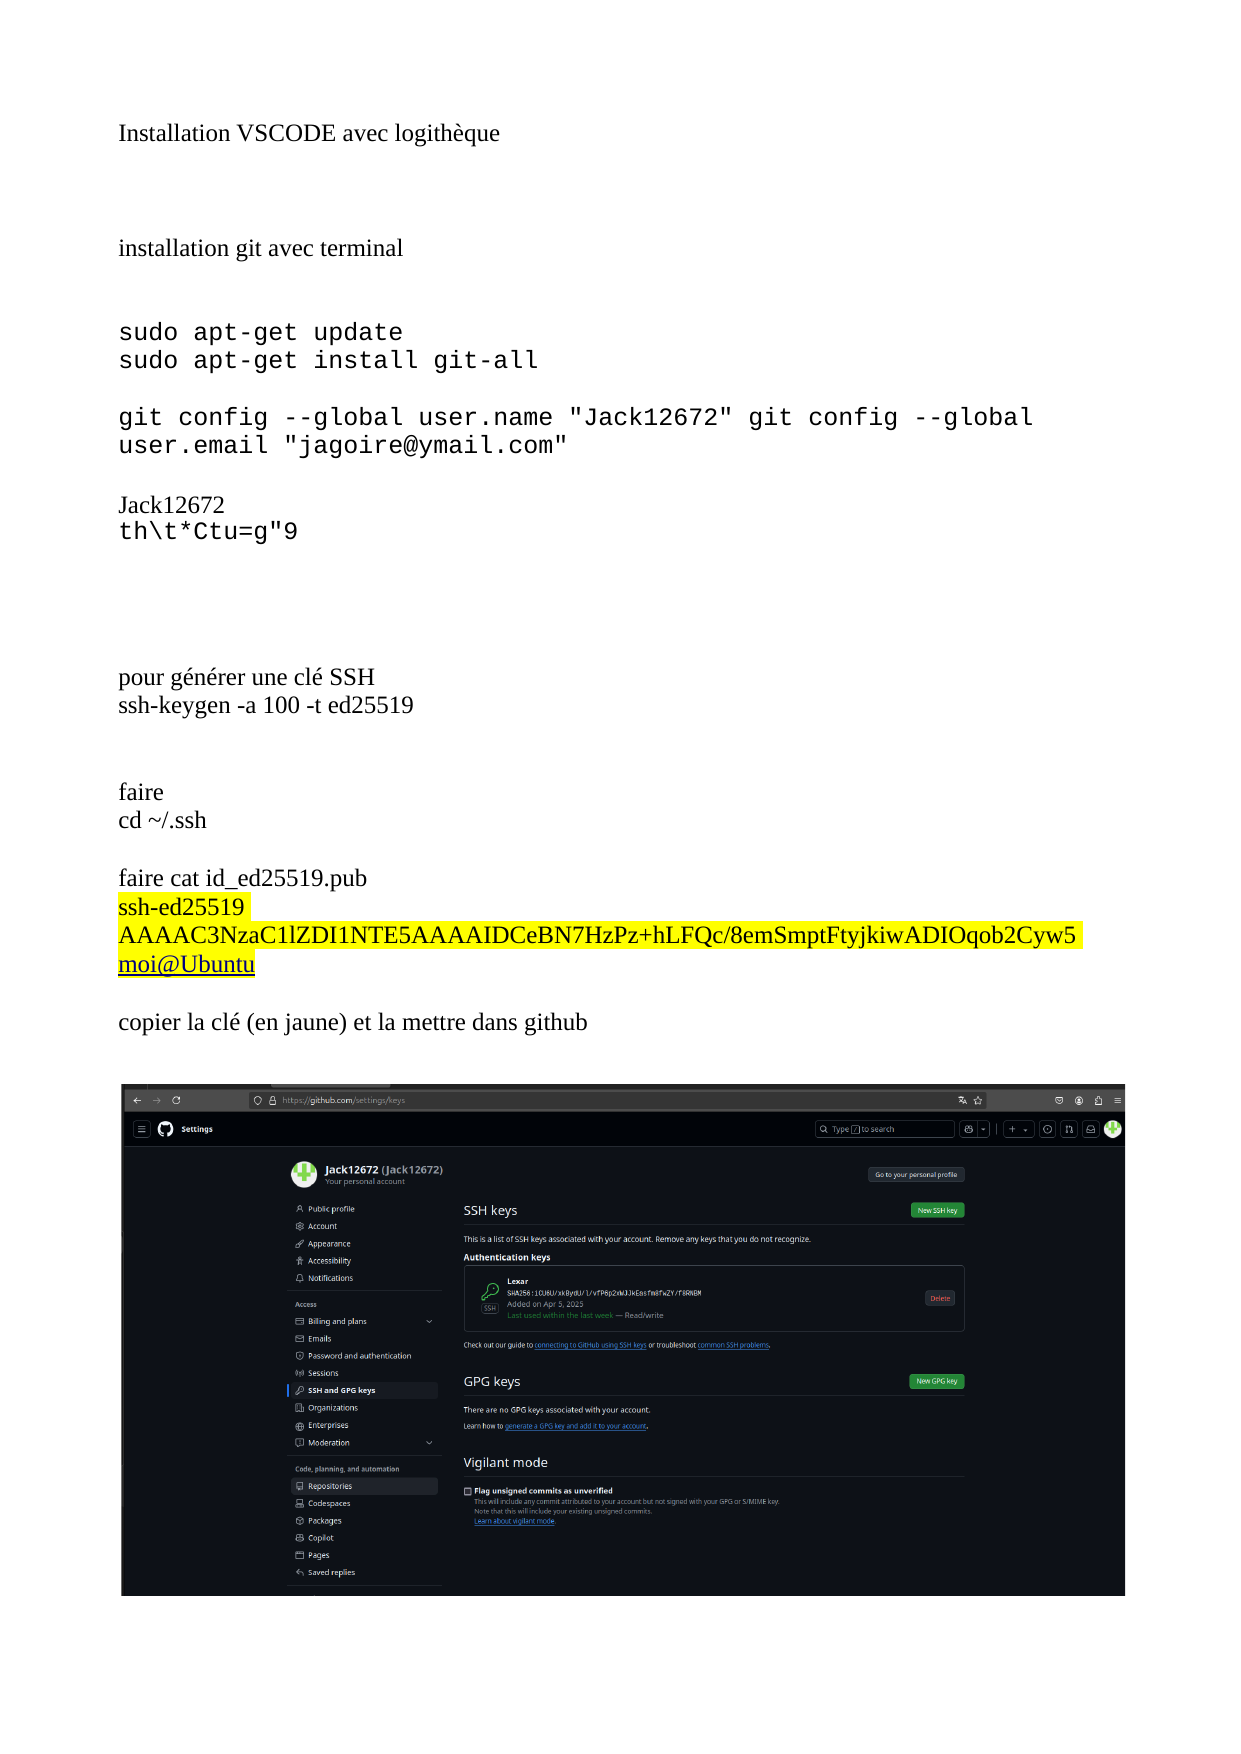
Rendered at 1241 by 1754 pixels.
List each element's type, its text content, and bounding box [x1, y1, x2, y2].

text sudo apt-get update [118, 319, 1122, 348]
text Installation VSCODE avec logithèque [118, 118, 1122, 147]
text cd ~/.ssh [118, 806, 1122, 834]
text th\t*Ctu=g"9 [118, 518, 1122, 547]
text git config --global user.name "Jack12672" git config --global user.email "jagoire@ymail.com" [118, 405, 1122, 461]
text ssh-ed25519 AAAAC3NzaC1lZDI1NTE5AAAAIDCeBN7HzPz+hLFQc/8emSmptFtyjkiwADIOqob2Cyw5 moi@Ubuntu [118, 892, 1122, 978]
text installation git avec terminal [118, 233, 1122, 262]
text pour générer une clé SSH [118, 662, 1122, 691]
text sudo apt-get install git-all [118, 348, 1122, 376]
text copier la clé (en jaune) et la mettre dans github [118, 1007, 1122, 1036]
text faire cat id_ed25519.pub [118, 863, 1122, 892]
text faire [118, 777, 1122, 806]
text Jack12672 [118, 490, 1122, 518]
picture [121, 1084, 1126, 1596]
text ssh-keygen -a 100 -t ed25519 [118, 691, 1122, 719]
